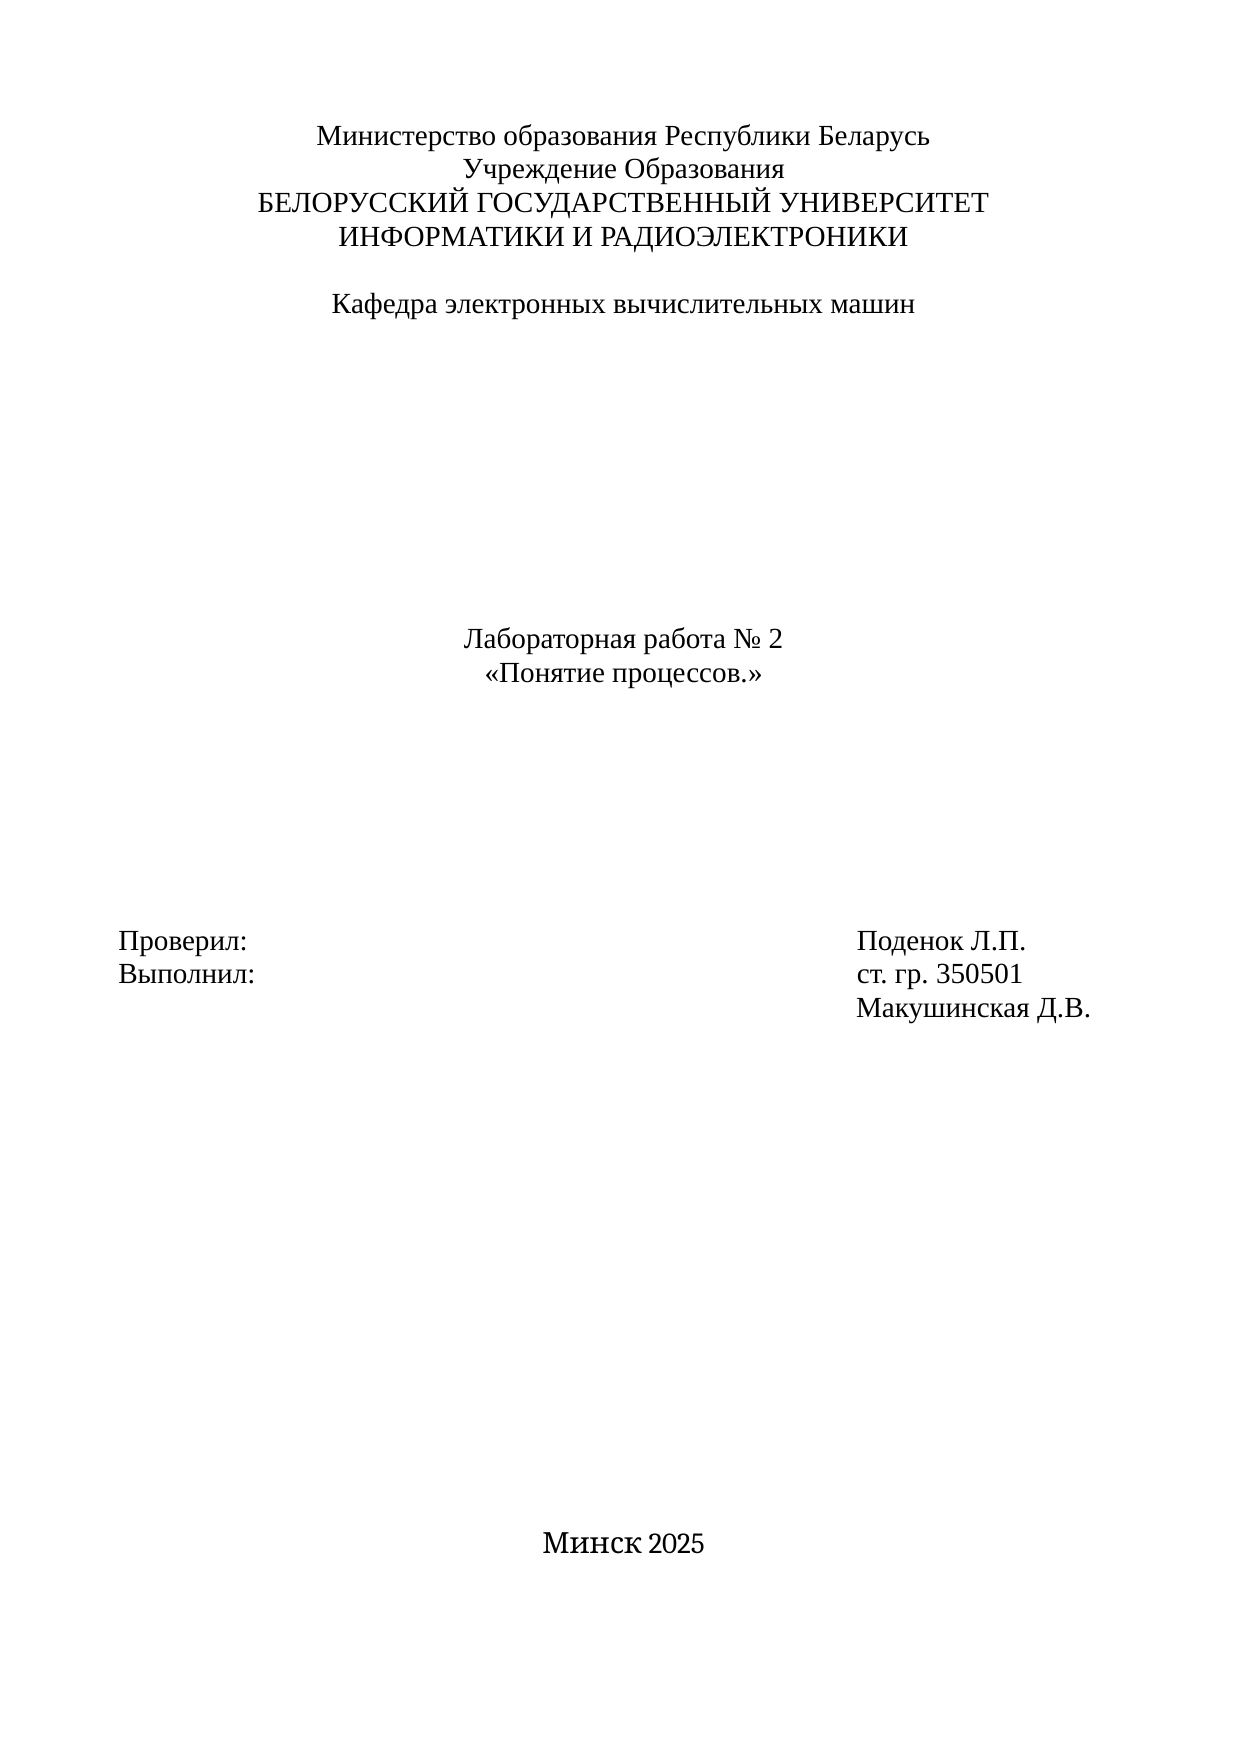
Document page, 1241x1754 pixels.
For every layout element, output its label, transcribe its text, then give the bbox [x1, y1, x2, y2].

text Минск 2025 [118, 1527, 1128, 1560]
text Министерство образования Республики Беларусь [118, 118, 1128, 152]
text ИНФОРМАТИКИ И РАДИОЭЛЕКТРОНИКИ [118, 219, 1128, 252]
text Кафедра электронных вычислительных машин [118, 286, 1128, 319]
text Лабораторная работа № 2 [118, 621, 1128, 655]
text Выполнил: ст. гр. 350501 [118, 957, 1128, 990]
text Учреждение Образования [118, 152, 1128, 185]
text БЕЛОРУССКИЙ ГОСУДАРСТВЕННЫЙ УНИВЕРСИТЕТ [118, 185, 1128, 219]
text «Понятие процессов.» [118, 655, 1128, 688]
text Проверил: Поденок Л.П. [118, 923, 1128, 957]
text Макушинская Д.В. [118, 990, 1164, 1024]
